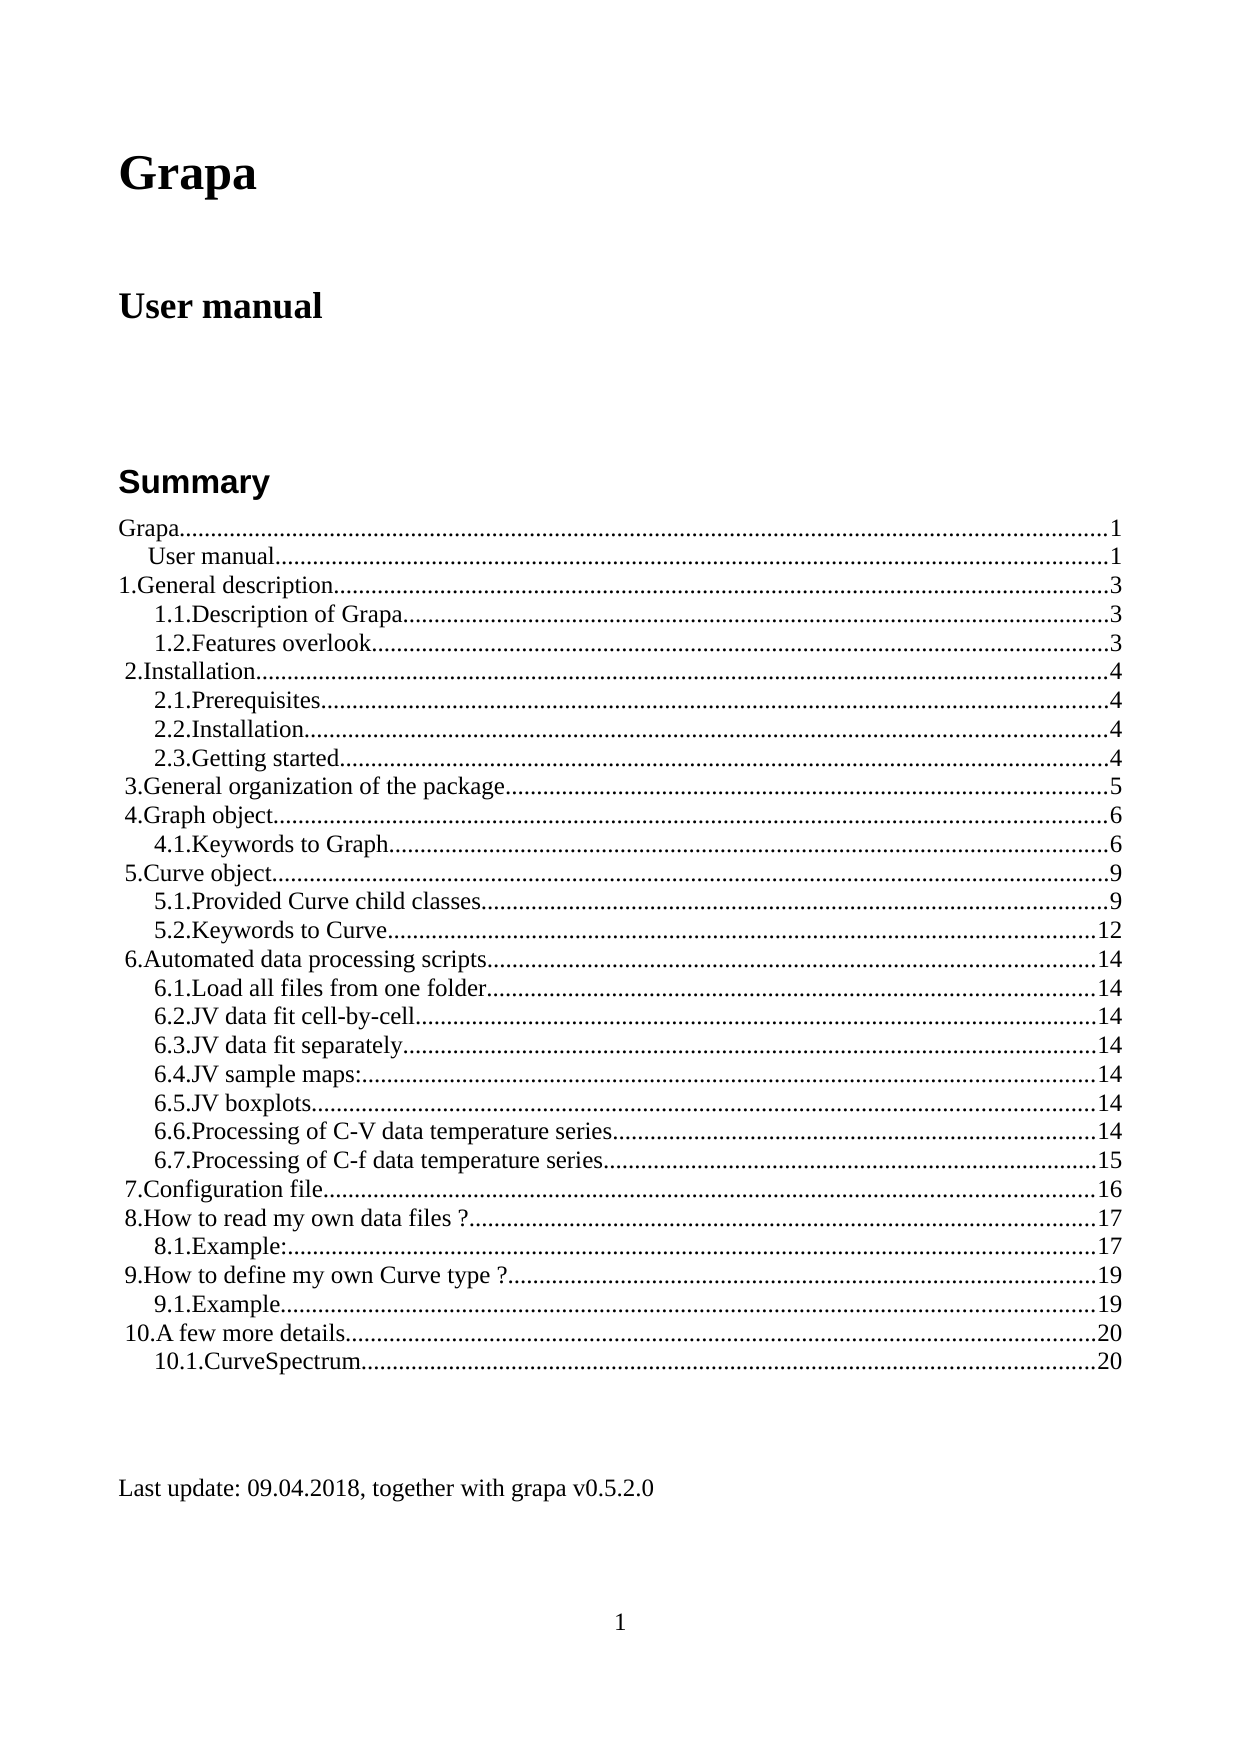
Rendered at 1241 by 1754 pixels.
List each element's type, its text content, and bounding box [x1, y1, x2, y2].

text Last update: 09.04.2018, together with grapa v0.5.2.0 [118, 1473, 1122, 1502]
text 2.Installation 4 [118, 656, 1122, 685]
subtitle Summary [118, 462, 1122, 500]
subtitle User manual [118, 283, 1122, 326]
text 6.4.JV sample maps: 14 [148, 1059, 1122, 1088]
text 1.2.Features overlook 3 [148, 628, 1122, 656]
text 2.1.Prerequisites 4 [148, 685, 1122, 714]
text 1.1.Description of Grapa 3 [148, 599, 1122, 628]
text 10.A few more details... 20 [118, 1318, 1122, 1346]
text Grapa 1 [118, 513, 1122, 541]
text 6.2.JV data fit cell-by-cell 14 [148, 1001, 1122, 1030]
text 8.How to read my own data files ? 17 [118, 1203, 1122, 1231]
text 5.Curve object 9 [118, 858, 1122, 886]
text 6.6.Processing of C-V data temperature series 14 [148, 1116, 1122, 1145]
text 6.5.JV boxplots 14 [148, 1088, 1122, 1116]
text 3.General organization of the package 5 [118, 771, 1122, 800]
text 2.3.Getting started 4 [148, 743, 1122, 771]
subtitle Grapa [118, 143, 1122, 201]
text 8.1.Example: 17 [148, 1231, 1122, 1260]
text 6.1.Load all files from one folder 14 [148, 973, 1122, 1001]
text 4.Graph object 6 [118, 800, 1122, 829]
text User manual 1 [148, 541, 1122, 570]
text 2.2.Installation 4 [148, 714, 1122, 743]
text 9.How to define my own Curve type ? 19 [118, 1260, 1122, 1289]
text 6.Automated data processing scripts 14 [118, 944, 1122, 973]
text 5.1.Provided Curve child classes 9 [148, 886, 1122, 915]
text 5.2.Keywords to Curve 12 [148, 915, 1122, 944]
text 9.1.Example 19 [148, 1289, 1122, 1318]
text 7.Configuration file 16 [118, 1174, 1122, 1203]
text 1.General description 3 [118, 570, 1122, 599]
text 4.1.Keywords to Graph 6 [148, 829, 1122, 858]
text 6.3.JV data fit separately 14 [148, 1030, 1122, 1059]
text 6.7.Processing of C-f data temperature series 15 [148, 1145, 1122, 1174]
text 10.1.CurveSpectrum 20 [148, 1346, 1122, 1375]
